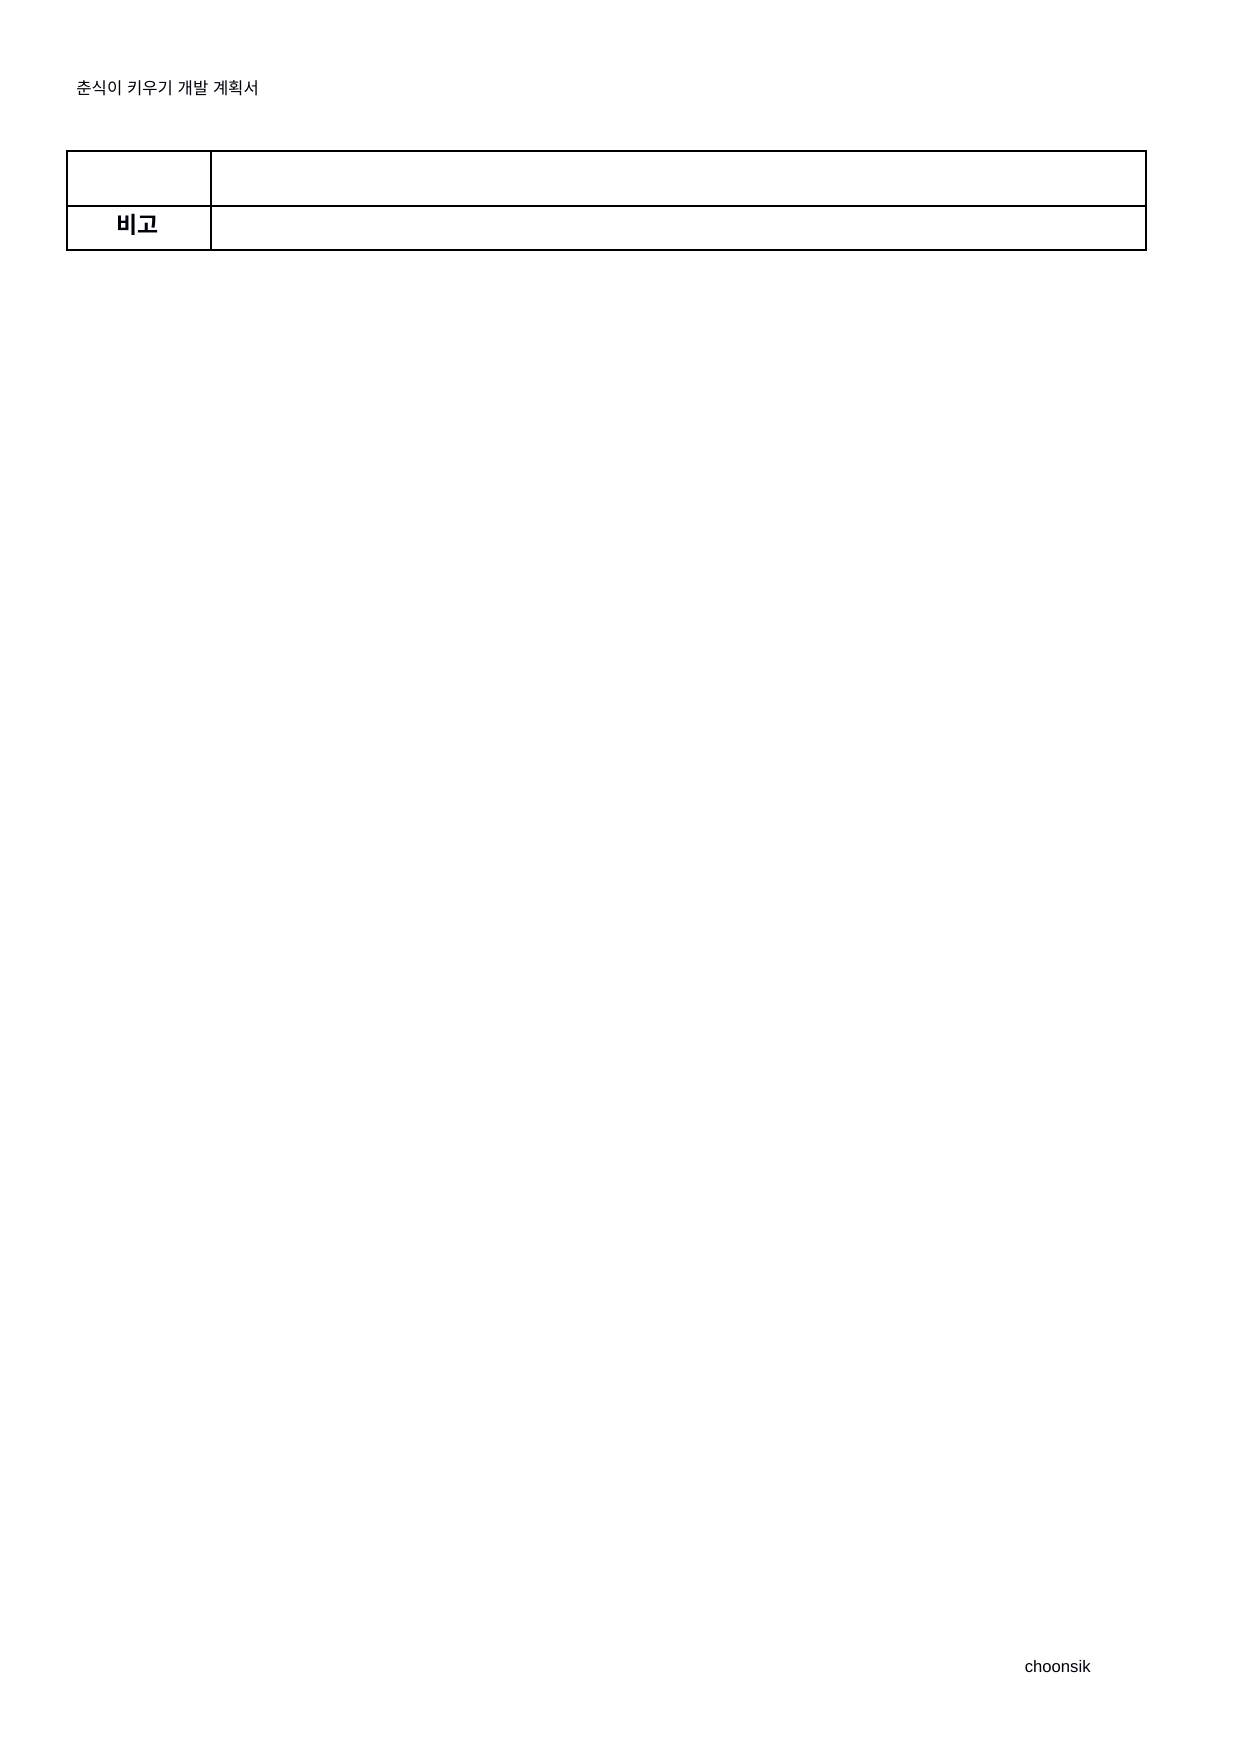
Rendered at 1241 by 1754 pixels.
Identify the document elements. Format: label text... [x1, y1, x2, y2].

table_cell [212, 152, 1145, 205]
table_cell 비고 [68, 207, 210, 248]
table_cell [212, 207, 1145, 248]
table_cell [68, 152, 210, 205]
